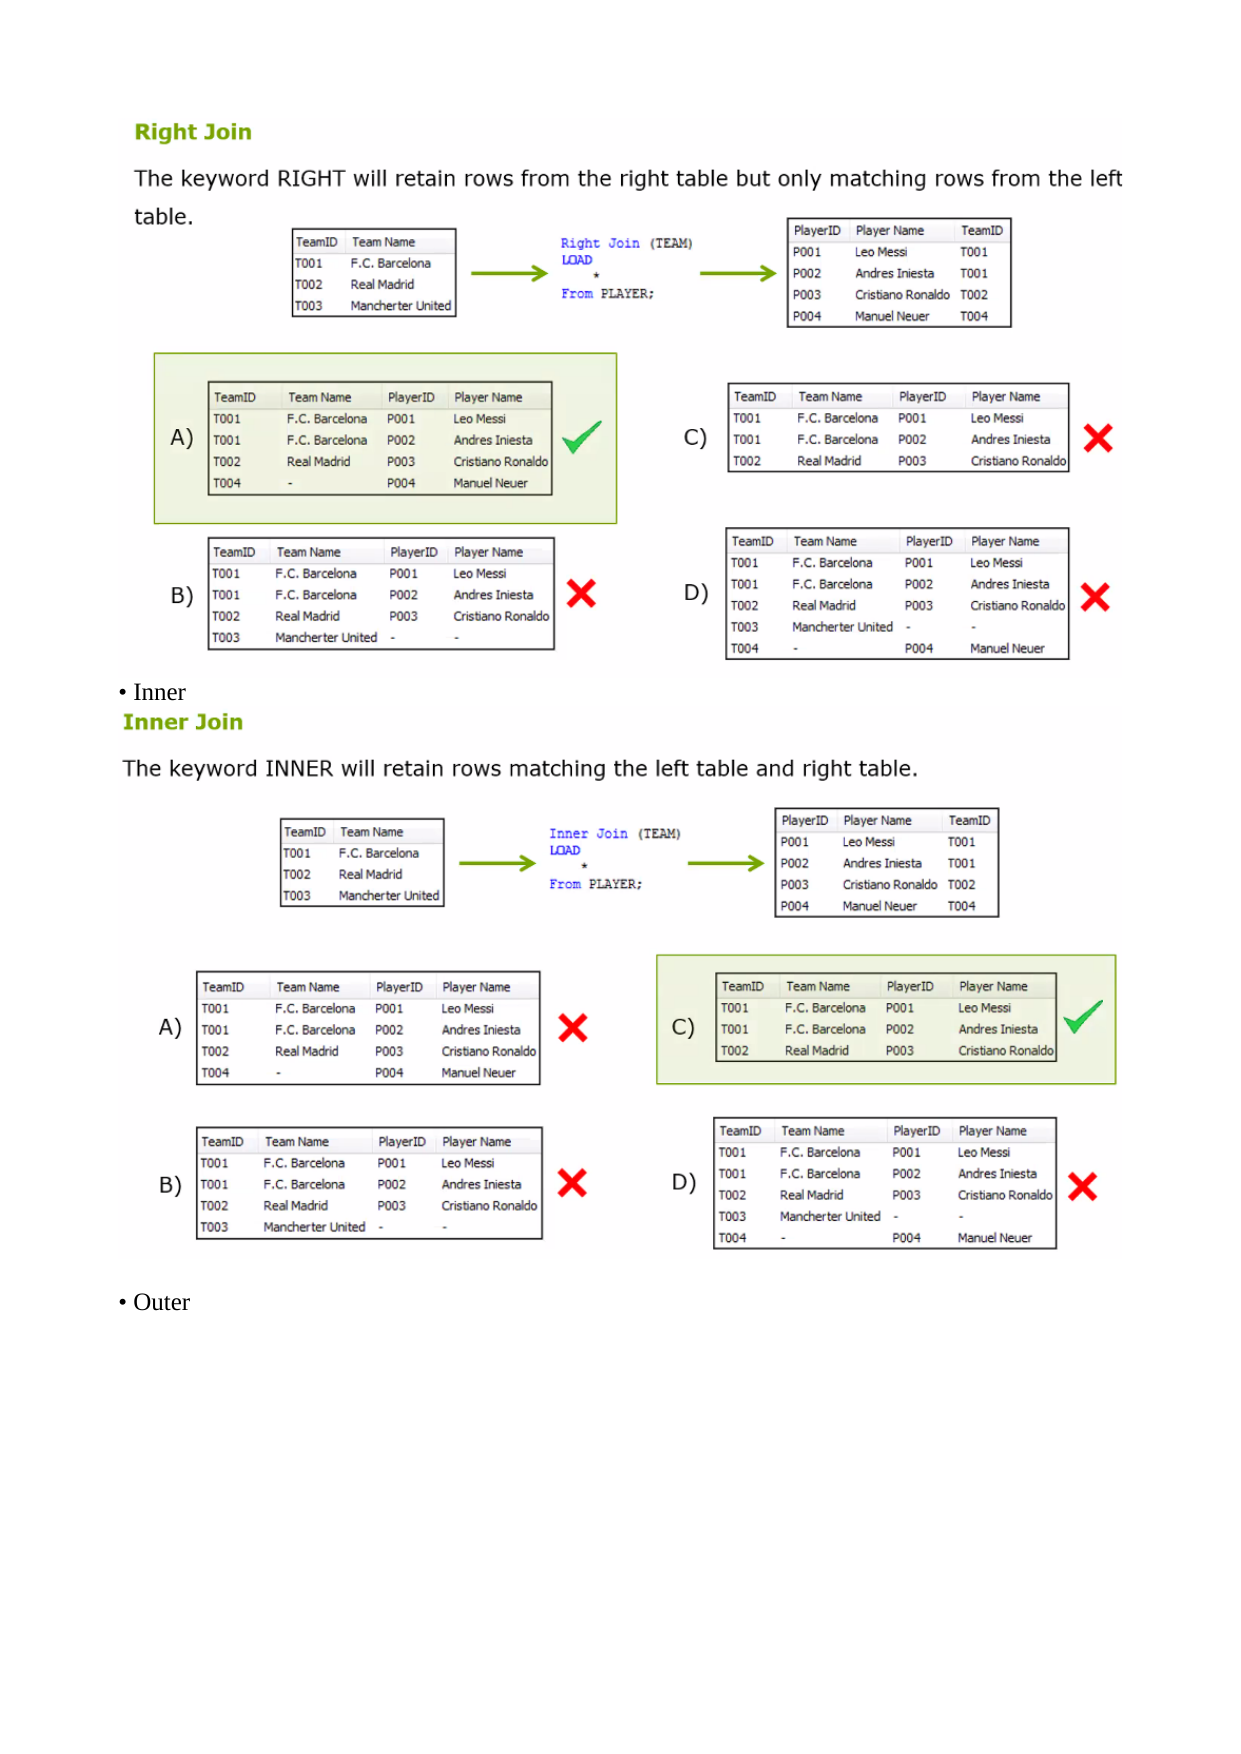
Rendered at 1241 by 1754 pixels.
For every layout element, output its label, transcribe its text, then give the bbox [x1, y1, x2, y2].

text • Outer [118, 1287, 1122, 1316]
text • Inner [118, 678, 1122, 706]
picture [118, 118, 1123, 678]
picture [118, 706, 1123, 1259]
